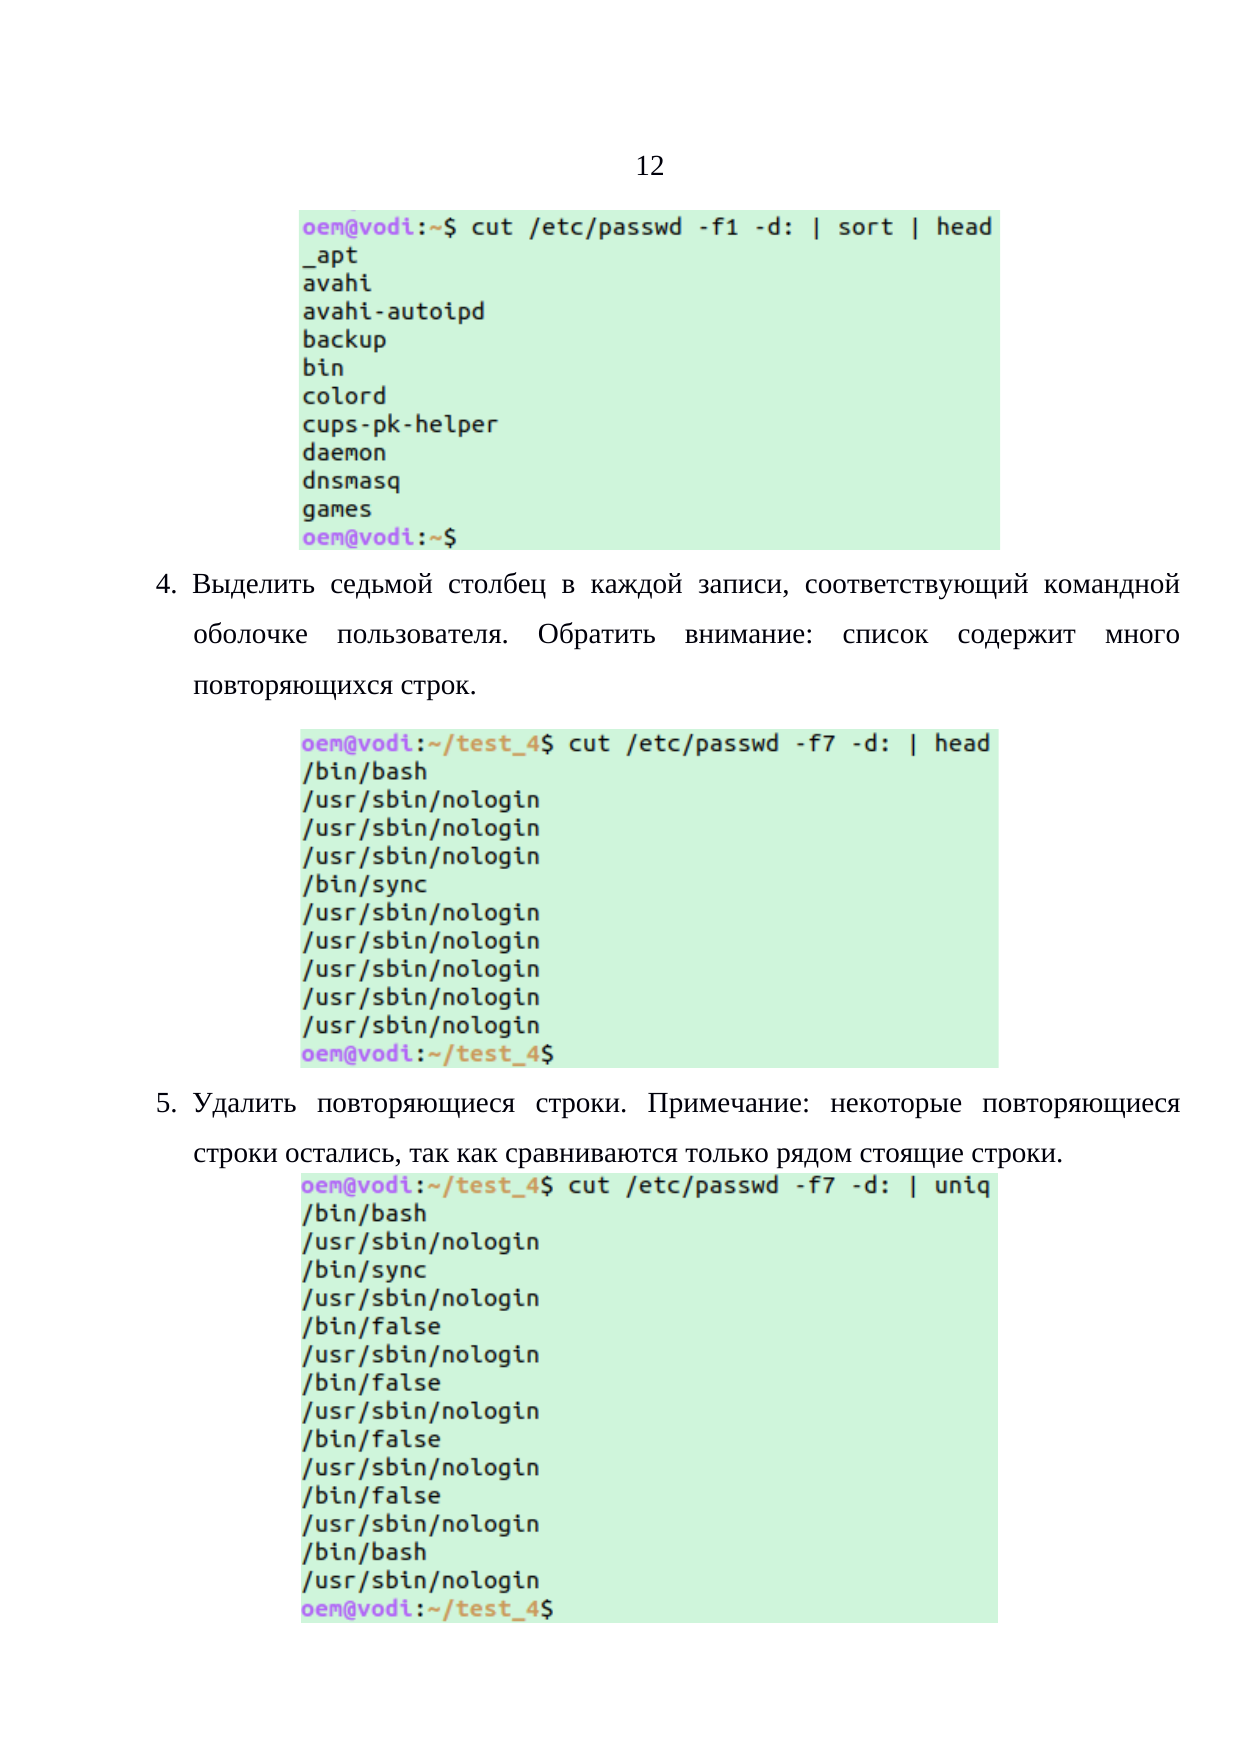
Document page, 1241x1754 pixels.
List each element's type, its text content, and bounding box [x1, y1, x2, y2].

picture [298, 210, 1001, 550]
list Удалить повторяющиеся строки. Примечание: некоторые повторяющиеся строки остались, так как сравниваются только рядом стоящие строки. [156, 729, 1181, 1169]
picture [300, 729, 999, 1068]
list Выделить седьмой столбец в каждой записи, соответствующий командной оболочке пользователя. Обратить внимание: список содержит много повторяющихся строк. [156, 211, 1181, 701]
picture [301, 1173, 998, 1623]
